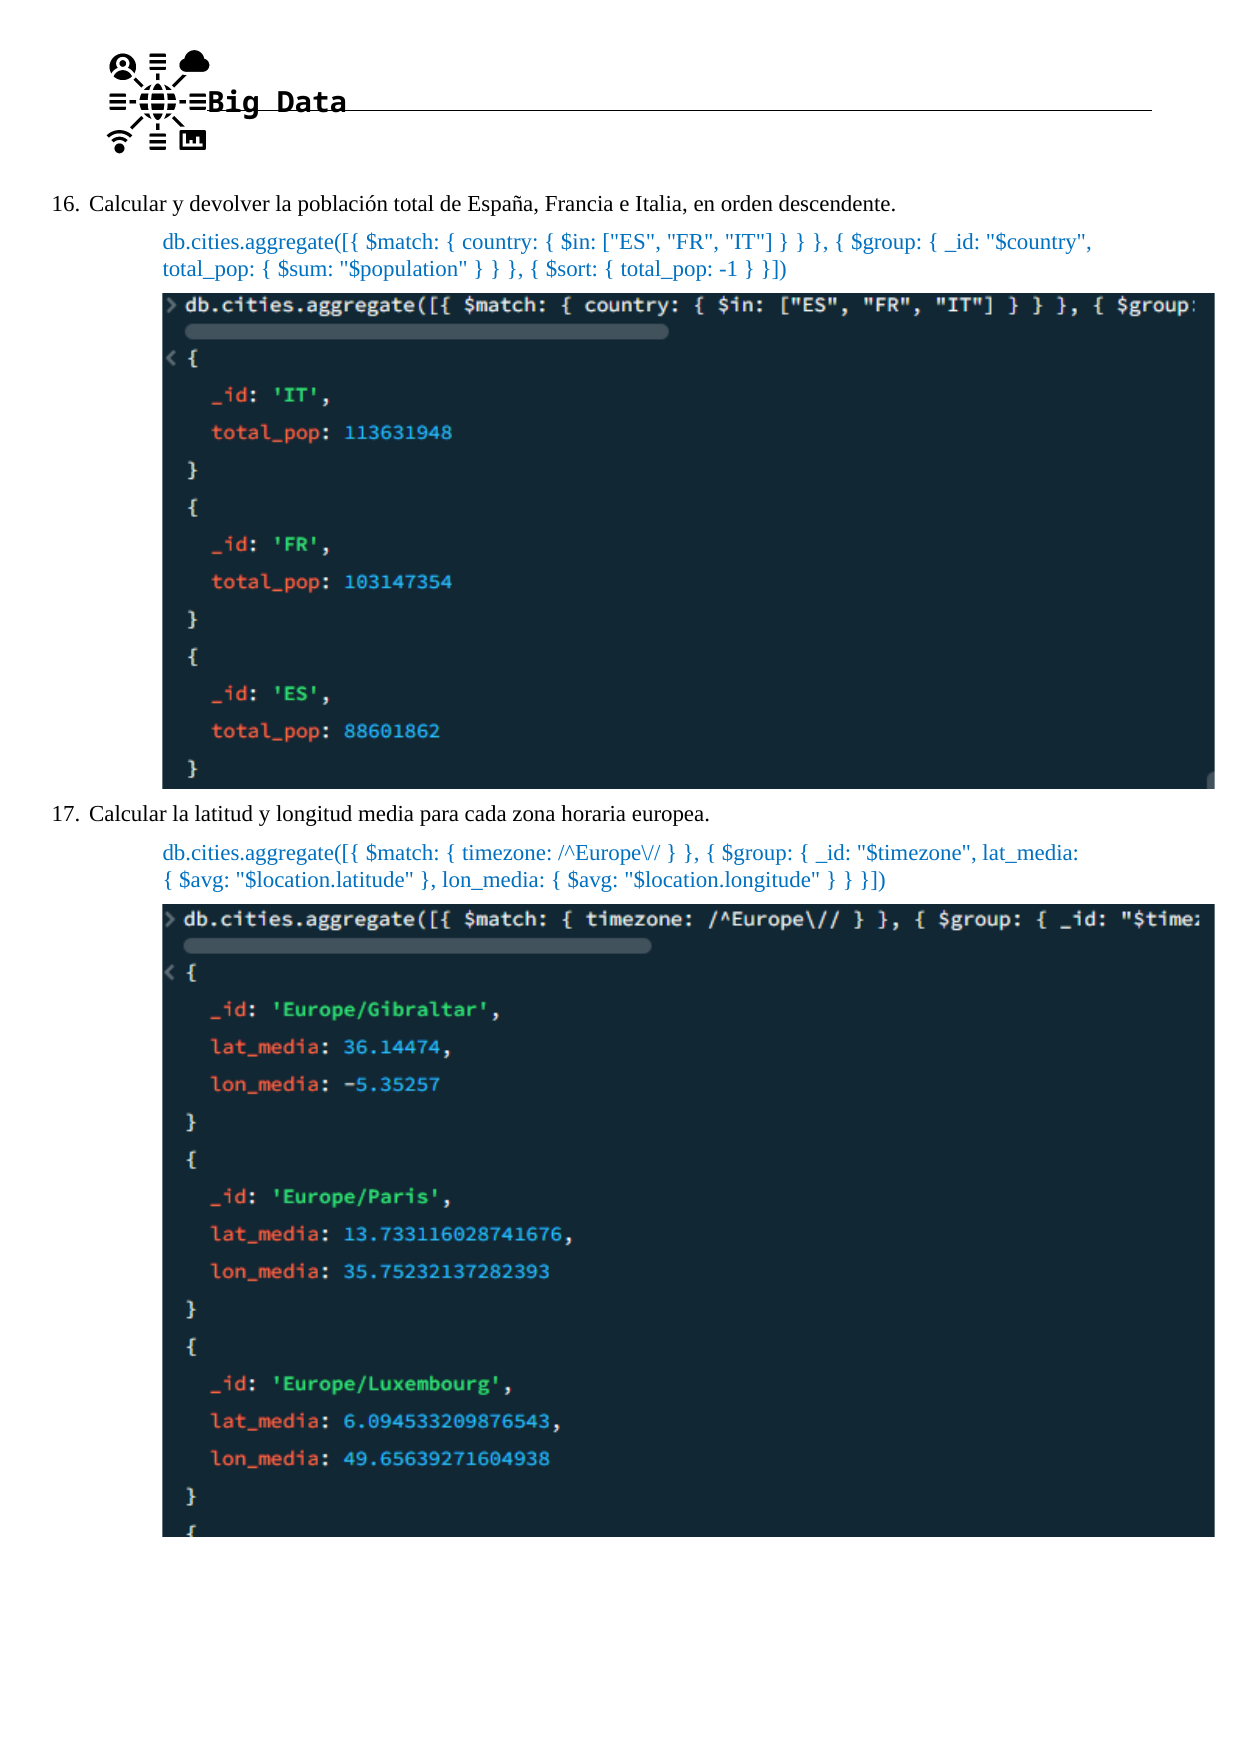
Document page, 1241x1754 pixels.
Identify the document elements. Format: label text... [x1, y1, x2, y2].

text db.cities.aggregate([{ $match: { timezone: /^Europe\// } }, { $group: { _id: "$timezone", lat_media: { $avg: "$location.latitude" }, lon_media: { $avg: "$location.longitude" } } }]) [162, 839, 1141, 892]
text db.cities.aggregate([{ $match: { country: { $in: ["ES", "FR", "IT"] } } }, { $group: { _id: "$country", total_pop: { $sum: "$population" } } }, { $sort: { total_pop: -1 } }]) [162, 228, 1141, 282]
list Calcular la latitud y longitud media para cada zona horaria europea. [51, 800, 1141, 827]
list Calcular y devolver la población total de España, Francia e Italia, en orden descendente. [51, 190, 1141, 216]
